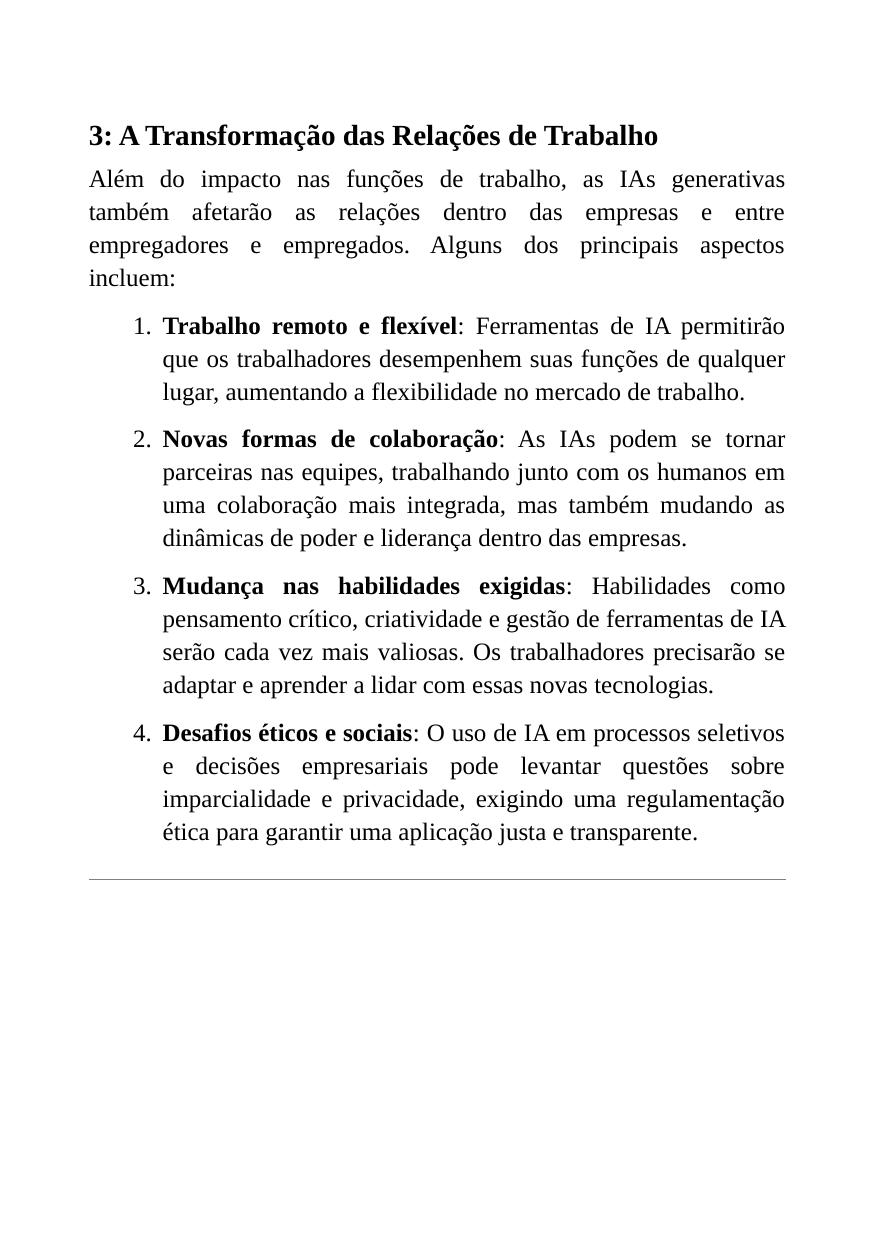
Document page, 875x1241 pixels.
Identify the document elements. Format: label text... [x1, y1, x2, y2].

list Mudança nas habilidades exigidas: Habilidades como pensamento crítico, criatividade e gestão de ferramentas de IA serão cada vez mais valiosas. Os trabalhadores precisarão se adaptar e aprender a lidar com essas novas tecnologias. [133, 571, 786, 699]
list Desafios éticos e sociais: O uso de IA em processos seletivos e decisões empresariais pode levantar questões sobre imparcialidade e privacidade, exigindo uma regulamentação ética para garantir uma aplicação justa e transparente. [133, 718, 786, 846]
subtitle 3: A Transformação das Relações de Trabalho [88, 118, 786, 152]
list Novas formas de colaboração: As IAs podem se tornar parceiras nas equipes, trabalhando junto com os humanos em uma colaboração mais integrada, mas também mudando as dinâmicas de poder e liderança dentro das empresas. [133, 424, 786, 552]
text Além do impacto nas funções de trabalho, as IAs generativas também afetarão as relações dentro das empresas e entre empregadores e empregados. Alguns dos principais aspectos incluem: [88, 164, 786, 292]
list Trabalho remoto e flexível: Ferramentas de IA permitirão que os trabalhadores desempenhem suas funções de qualquer lugar, aumentando a flexibilidade no mercado de trabalho. [133, 311, 786, 406]
